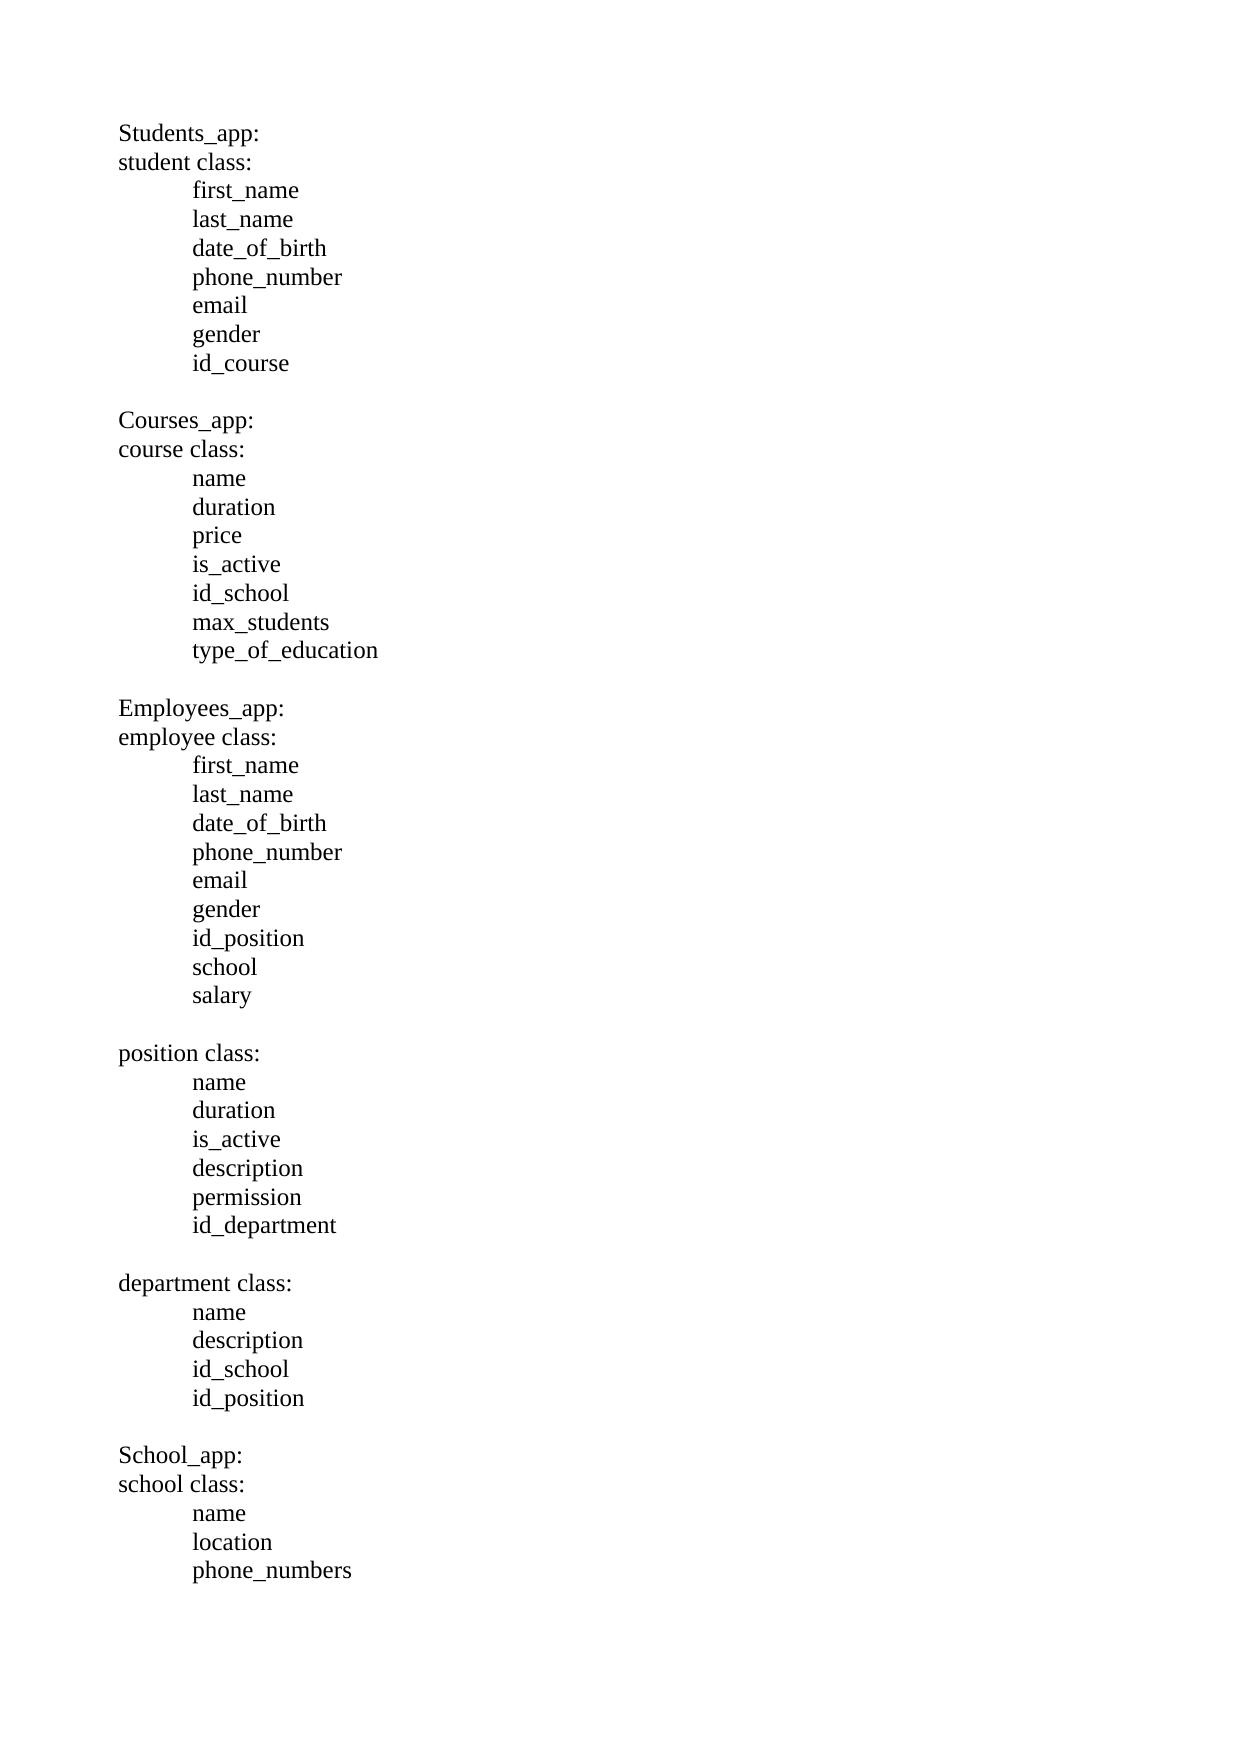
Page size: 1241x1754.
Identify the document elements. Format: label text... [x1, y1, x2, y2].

text description [118, 1326, 1122, 1354]
text first_name [118, 176, 1122, 204]
text employee class: [118, 722, 1122, 751]
text price [118, 521, 1122, 549]
text email [118, 866, 1122, 894]
text id_position [118, 1383, 1122, 1412]
text id_school [118, 578, 1122, 607]
text duration [118, 492, 1122, 521]
text duration [118, 1096, 1122, 1124]
text name [118, 1297, 1122, 1326]
text school class: [118, 1469, 1122, 1498]
text description [118, 1153, 1122, 1182]
text name [118, 1067, 1122, 1096]
text Employees_app: [118, 693, 1122, 722]
text Students_app: [118, 118, 1122, 147]
text school [118, 952, 1122, 981]
text permission [118, 1182, 1122, 1211]
text is_active [118, 1124, 1122, 1153]
text department class: [118, 1268, 1122, 1297]
text name [118, 1498, 1122, 1527]
text first_name [118, 751, 1122, 779]
text Courses_app: [118, 406, 1122, 434]
text date_of_birth [118, 233, 1122, 262]
text last_name [118, 779, 1122, 808]
text phone_numbers [118, 1556, 1122, 1584]
text id_department [118, 1211, 1122, 1239]
text max_students [118, 607, 1122, 636]
text School_app: [118, 1441, 1122, 1469]
text phone_number [118, 837, 1122, 866]
text position class: [118, 1038, 1122, 1067]
text gender [118, 894, 1122, 923]
text id_course [118, 348, 1122, 377]
text date_of_birth [118, 808, 1122, 837]
text phone_number [118, 262, 1122, 291]
text email [118, 291, 1122, 319]
text id_school [118, 1354, 1122, 1383]
text name [118, 463, 1122, 492]
text is_active [118, 549, 1122, 578]
text course class: [118, 434, 1122, 463]
text student class: [118, 147, 1122, 176]
text type_of_education [118, 636, 1122, 664]
text location [118, 1527, 1122, 1556]
text id_position [118, 923, 1122, 952]
text last_name [118, 204, 1122, 233]
text salary [118, 981, 1122, 1009]
text gender [118, 319, 1122, 348]
